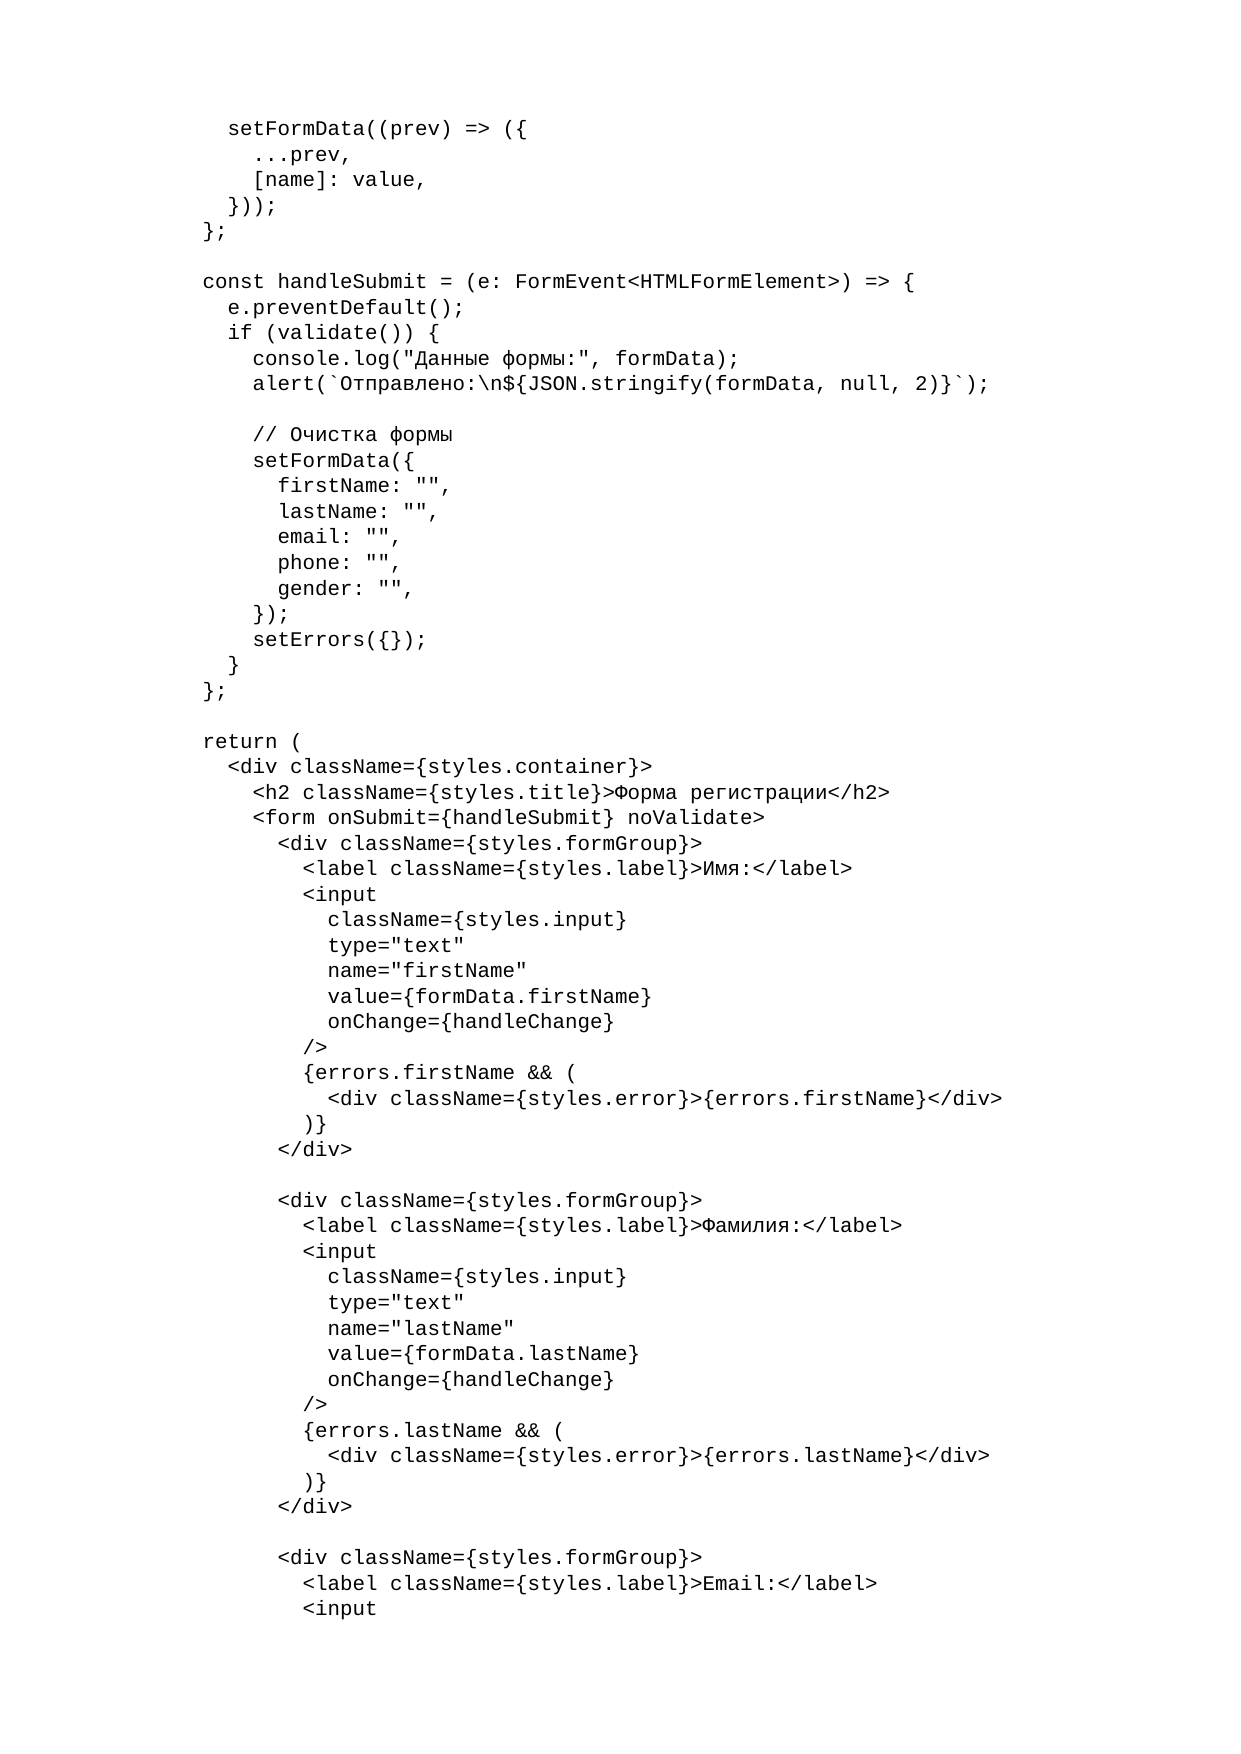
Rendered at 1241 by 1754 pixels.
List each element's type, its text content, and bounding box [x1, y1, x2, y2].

text <h2 className={styles.title}>Форма регистрации</h2> [177, 782, 1152, 805]
text <label className={styles.label}>Имя:</label> [177, 858, 1152, 882]
text {errors.lastName && ( [177, 1420, 1152, 1443]
text <div className={styles.error}>{errors.firstName}</div> [177, 1088, 1152, 1112]
text lastName: "", [177, 501, 1152, 524]
text <div className={styles.formGroup}> [177, 1190, 1152, 1214]
text className={styles.input} [177, 909, 1152, 933]
text name="lastName" [177, 1318, 1152, 1341]
text // Очистка формы [177, 424, 1152, 448]
text gender: "", [177, 577, 1152, 601]
text setErrors({}); [177, 628, 1152, 652]
text className={styles.input} [177, 1267, 1152, 1290]
text <div className={styles.formGroup}> [177, 1547, 1152, 1571]
text </div> [177, 1139, 1152, 1163]
text {errors.firstName && ( [177, 1062, 1152, 1086]
text phone: "", [177, 552, 1152, 576]
text } [177, 654, 1152, 678]
text const handleSubmit = (e: FormEvent<HTMLFormElement>) => { [177, 271, 1152, 295]
text onChange={handleChange} [177, 1369, 1152, 1392]
text firstName: "", [177, 475, 1152, 499]
text setFormData((prev) => ({ [177, 118, 1152, 142]
text return ( [177, 731, 1152, 754]
text e.preventDefault(); [177, 297, 1152, 320]
text <input [177, 884, 1152, 907]
text setFormData({ [177, 450, 1152, 473]
text <div className={styles.container}> [177, 756, 1152, 780]
text )} [177, 1113, 1152, 1137]
text <form onSubmit={handleSubmit} noValidate> [177, 807, 1152, 831]
text type="text" [177, 935, 1152, 958]
text }); [177, 603, 1152, 627]
text }; [177, 220, 1152, 244]
text <div className={styles.formGroup}> [177, 833, 1152, 856]
text email: "", [177, 526, 1152, 550]
text type="text" [177, 1292, 1152, 1316]
text )} [177, 1471, 1152, 1494]
text </div> [177, 1496, 1152, 1520]
text /> [177, 1394, 1152, 1418]
text onChange={handleChange} [177, 1011, 1152, 1035]
text /> [177, 1037, 1152, 1061]
text <input [177, 1598, 1152, 1622]
text }; [177, 679, 1152, 703]
text <div className={styles.error}>{errors.lastName}</div> [177, 1445, 1152, 1469]
text ...prev, [177, 144, 1152, 167]
text <label className={styles.label}>Фамилия:</label> [177, 1216, 1152, 1239]
text value={formData.lastName} [177, 1343, 1152, 1367]
text name="firstName" [177, 960, 1152, 984]
text })); [177, 195, 1152, 218]
text value={formData.firstName} [177, 986, 1152, 1009]
text [name]: value, [177, 169, 1152, 193]
text alert(`Отправлено:\n${JSON.stringify(formData, null, 2)}`); [177, 373, 1152, 397]
text if (validate()) { [177, 322, 1152, 346]
text console.log("Данные формы:", formData); [177, 348, 1152, 371]
text <label className={styles.label}>Email:</label> [177, 1573, 1152, 1596]
text <input [177, 1241, 1152, 1265]
